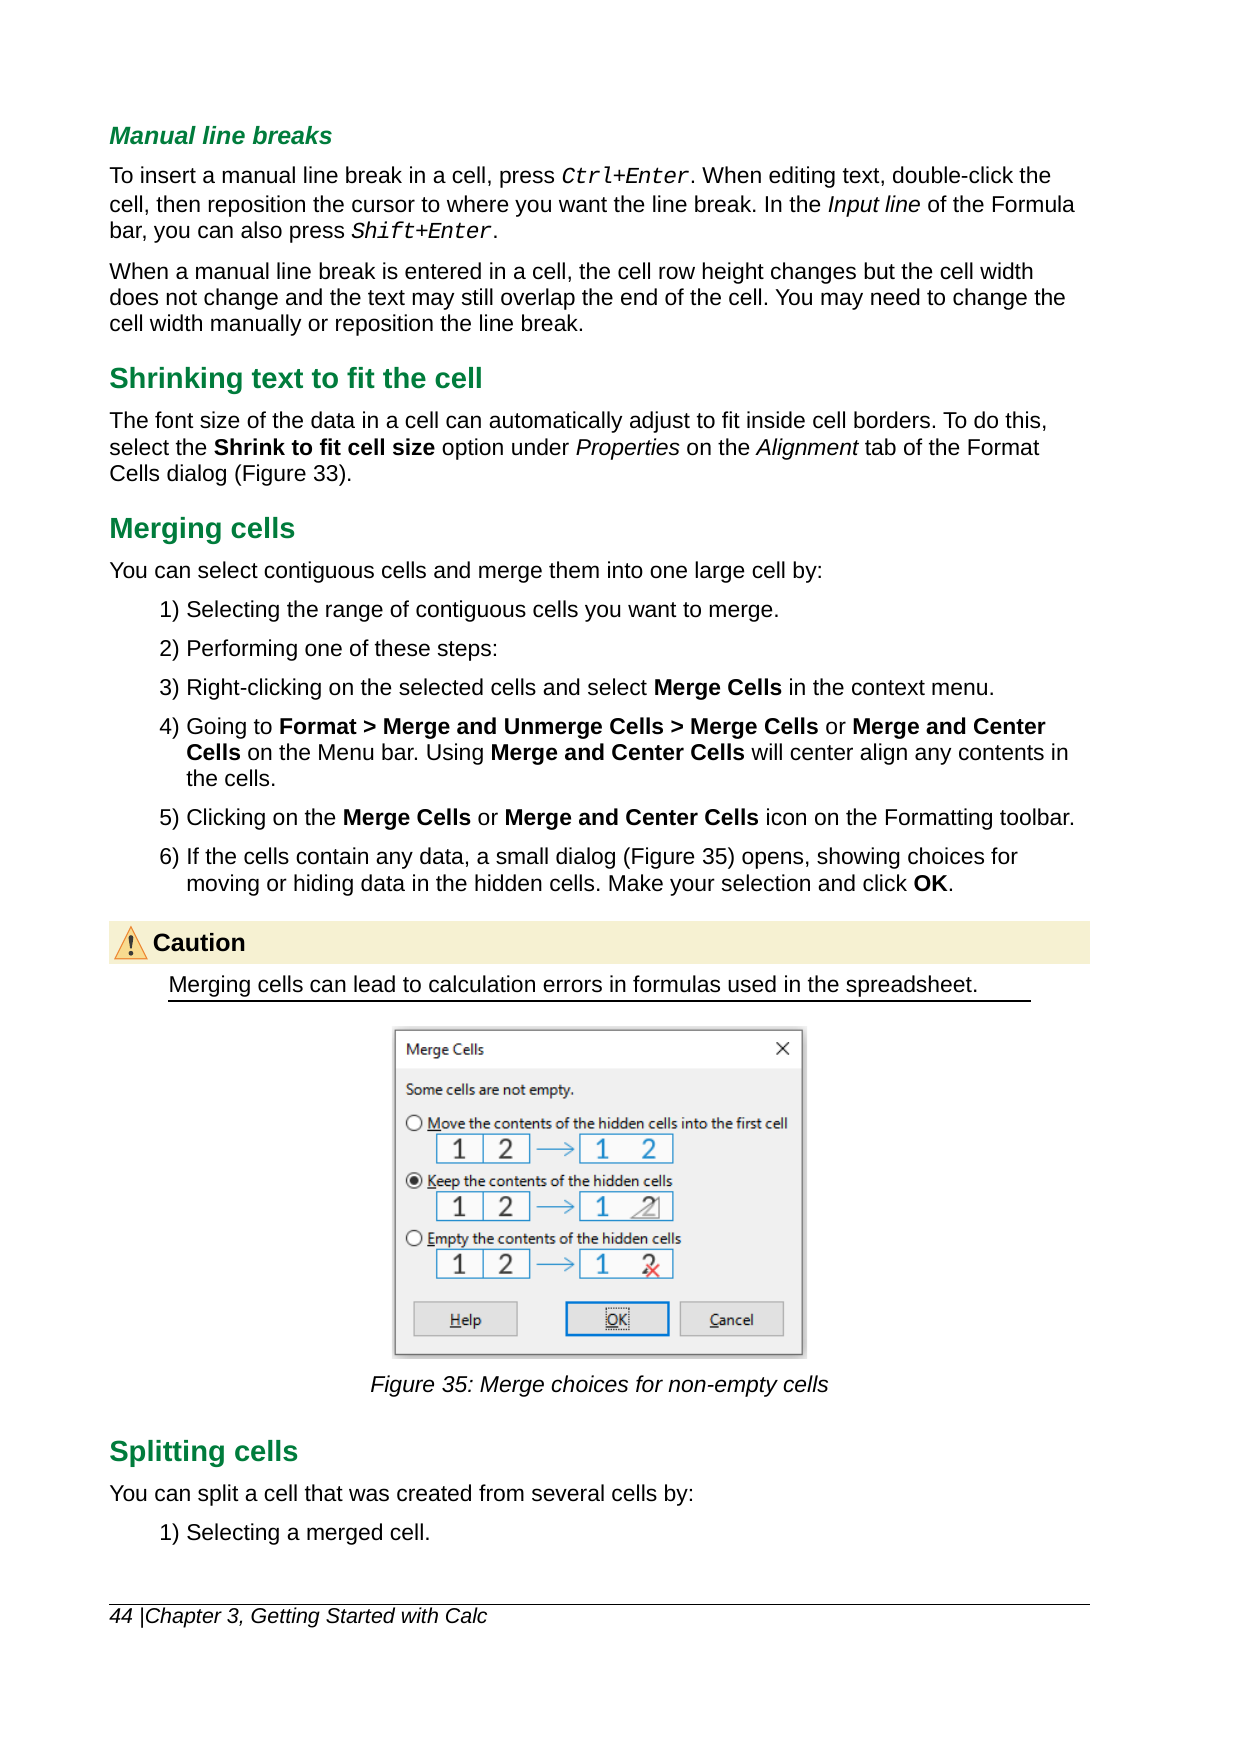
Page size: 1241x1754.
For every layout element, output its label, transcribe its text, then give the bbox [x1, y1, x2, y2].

list Selecting a merged cell. [186, 1519, 1090, 1545]
text The font size of the data in a cell can automatically adjust to fit inside cell borders. To do this, select the Shrink to fit cell size option under Properties on the Alignment tab of the Format Cells dialog (Figure 33). [109, 407, 1090, 487]
list Going to Format > Merge and Unmerge Cells > Merge Cells or Merge and Center Cells on the Menu bar. Using Merge and Center Cells will center align any contents in the cells. [186, 713, 1090, 792]
text When a manual line break is entered in a cell, the cell row height changes but the cell width does not change and the text may still overlap the end of the cell. You may need to change the cell width manually or reposition the line break. [109, 258, 1090, 337]
list Performing one of these steps: [186, 635, 1090, 661]
list Right-clicking on the selected cells and select Merge Cells in the context menu. [186, 674, 1090, 700]
list If the cells contain any data, a small dialog (Figure 35) opens, showing choices for moving or hiding data in the hidden cells. Make your selection and click OK. [186, 843, 1090, 896]
subtitle Merging cells [109, 511, 1090, 545]
text Merging cells can lead to calculation errors in formulas used in the spreadsheet. [168, 971, 1031, 1000]
text To insert a manual line break in a cell, press Ctrl+Enter. When editing text, double-click the cell, then reposition the cursor to where you want the line break. In the Input line of the Formula bar, you can also press Shift+Enter. [109, 162, 1090, 245]
text Figure 35: Merge choices for non-empty cells [370, 1371, 829, 1397]
subtitle Manual line breaks [109, 121, 1090, 150]
list You can split a cell that was created from several cells by: [109, 1480, 1090, 1506]
subtitle Splitting cells [109, 1434, 1090, 1468]
list You can select contiguous cells and merge them into one large cell by: [109, 557, 1090, 584]
subtitle Shrinking text to fit the cell [109, 362, 1090, 395]
list Clicking on the Merge Cells or Merge and Center Cells icon on the Formatting toolbar. [186, 804, 1090, 831]
picture [391, 1026, 808, 1359]
subtitle Caution [109, 921, 1090, 964]
list Selecting the range of contiguous cells you want to merge. [186, 596, 1090, 622]
